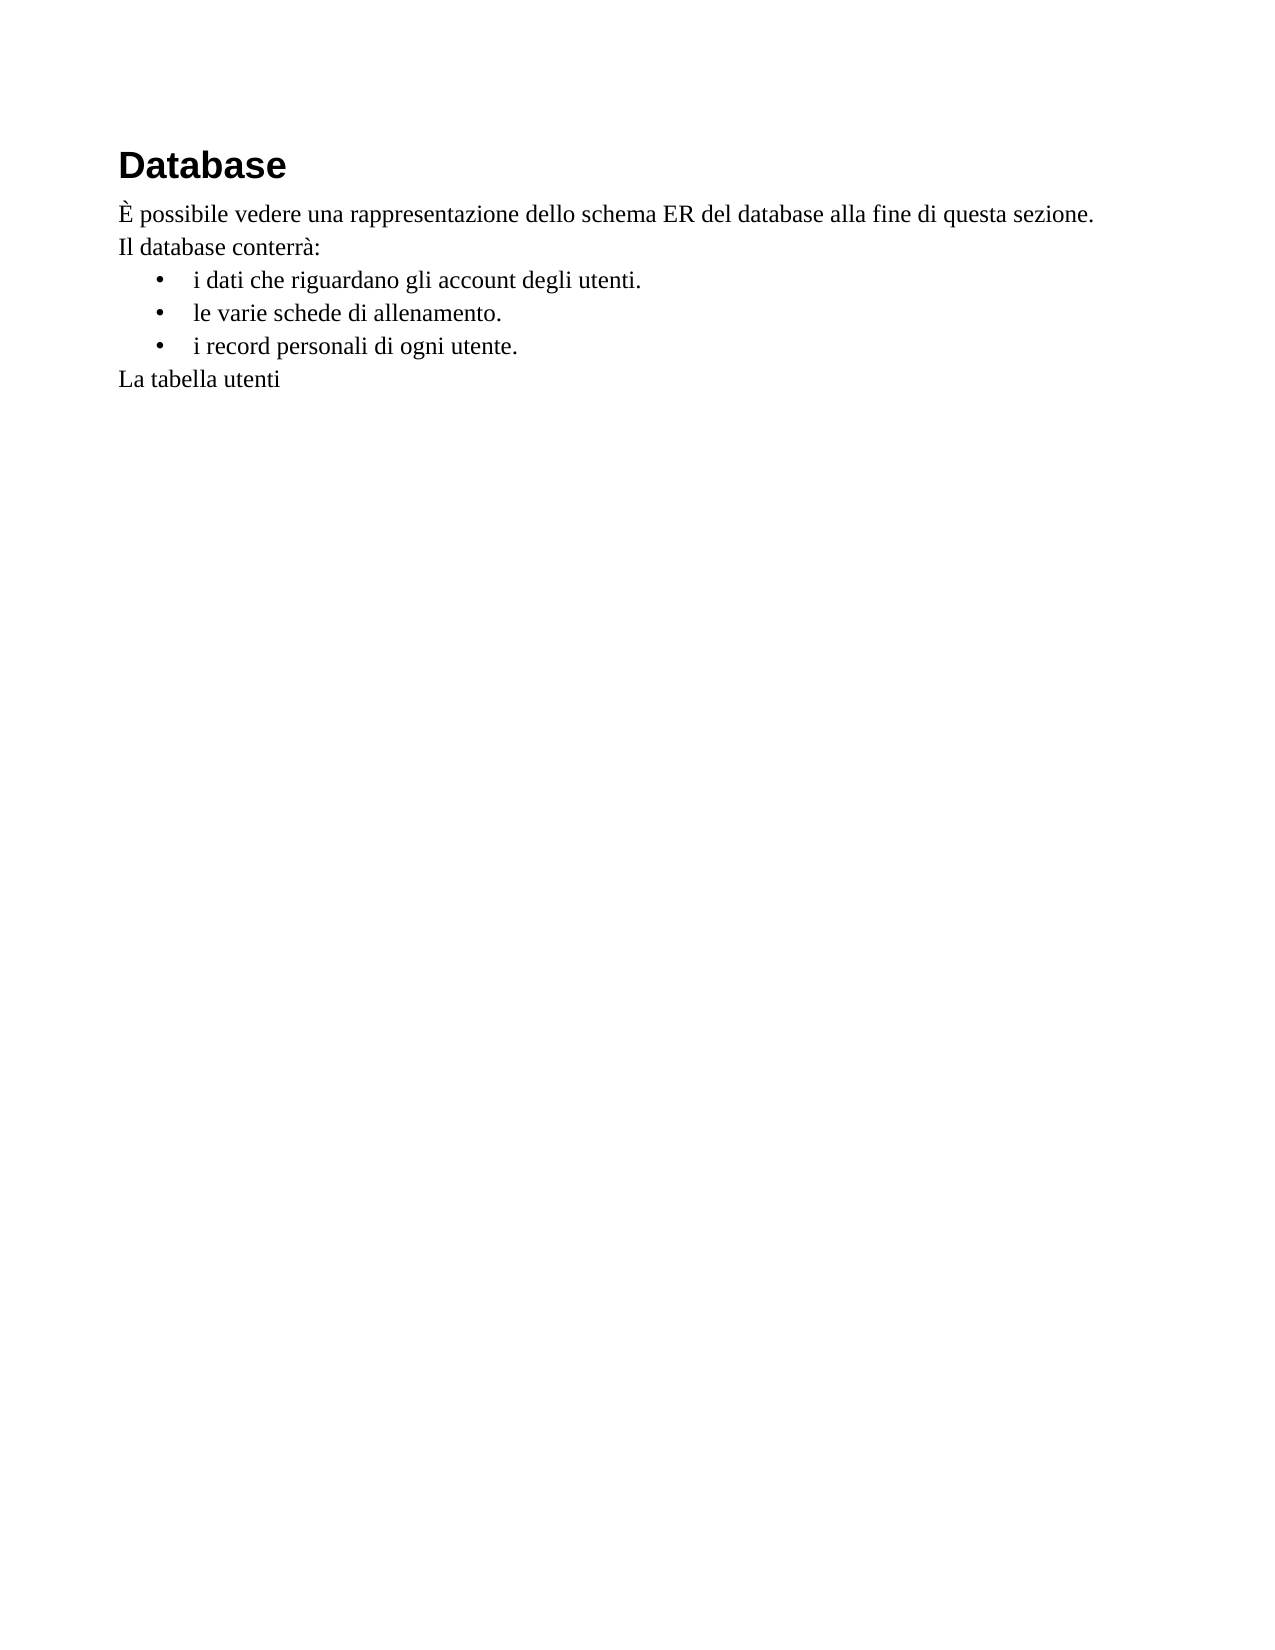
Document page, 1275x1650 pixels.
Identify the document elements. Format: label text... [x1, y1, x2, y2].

list i record personali di ogni utente. [156, 331, 1157, 360]
list i dati che riguardano gli account degli utenti. [156, 265, 1157, 294]
list le varie schede di allenamento. [156, 298, 1157, 327]
text Il database conterrà: [118, 232, 1157, 261]
text La tabella utenti [118, 364, 1157, 393]
subtitle Database [118, 143, 1157, 187]
text È possibile vedere una rappresentazione dello schema ER del database alla fine di questa sezione. [118, 199, 1157, 228]
